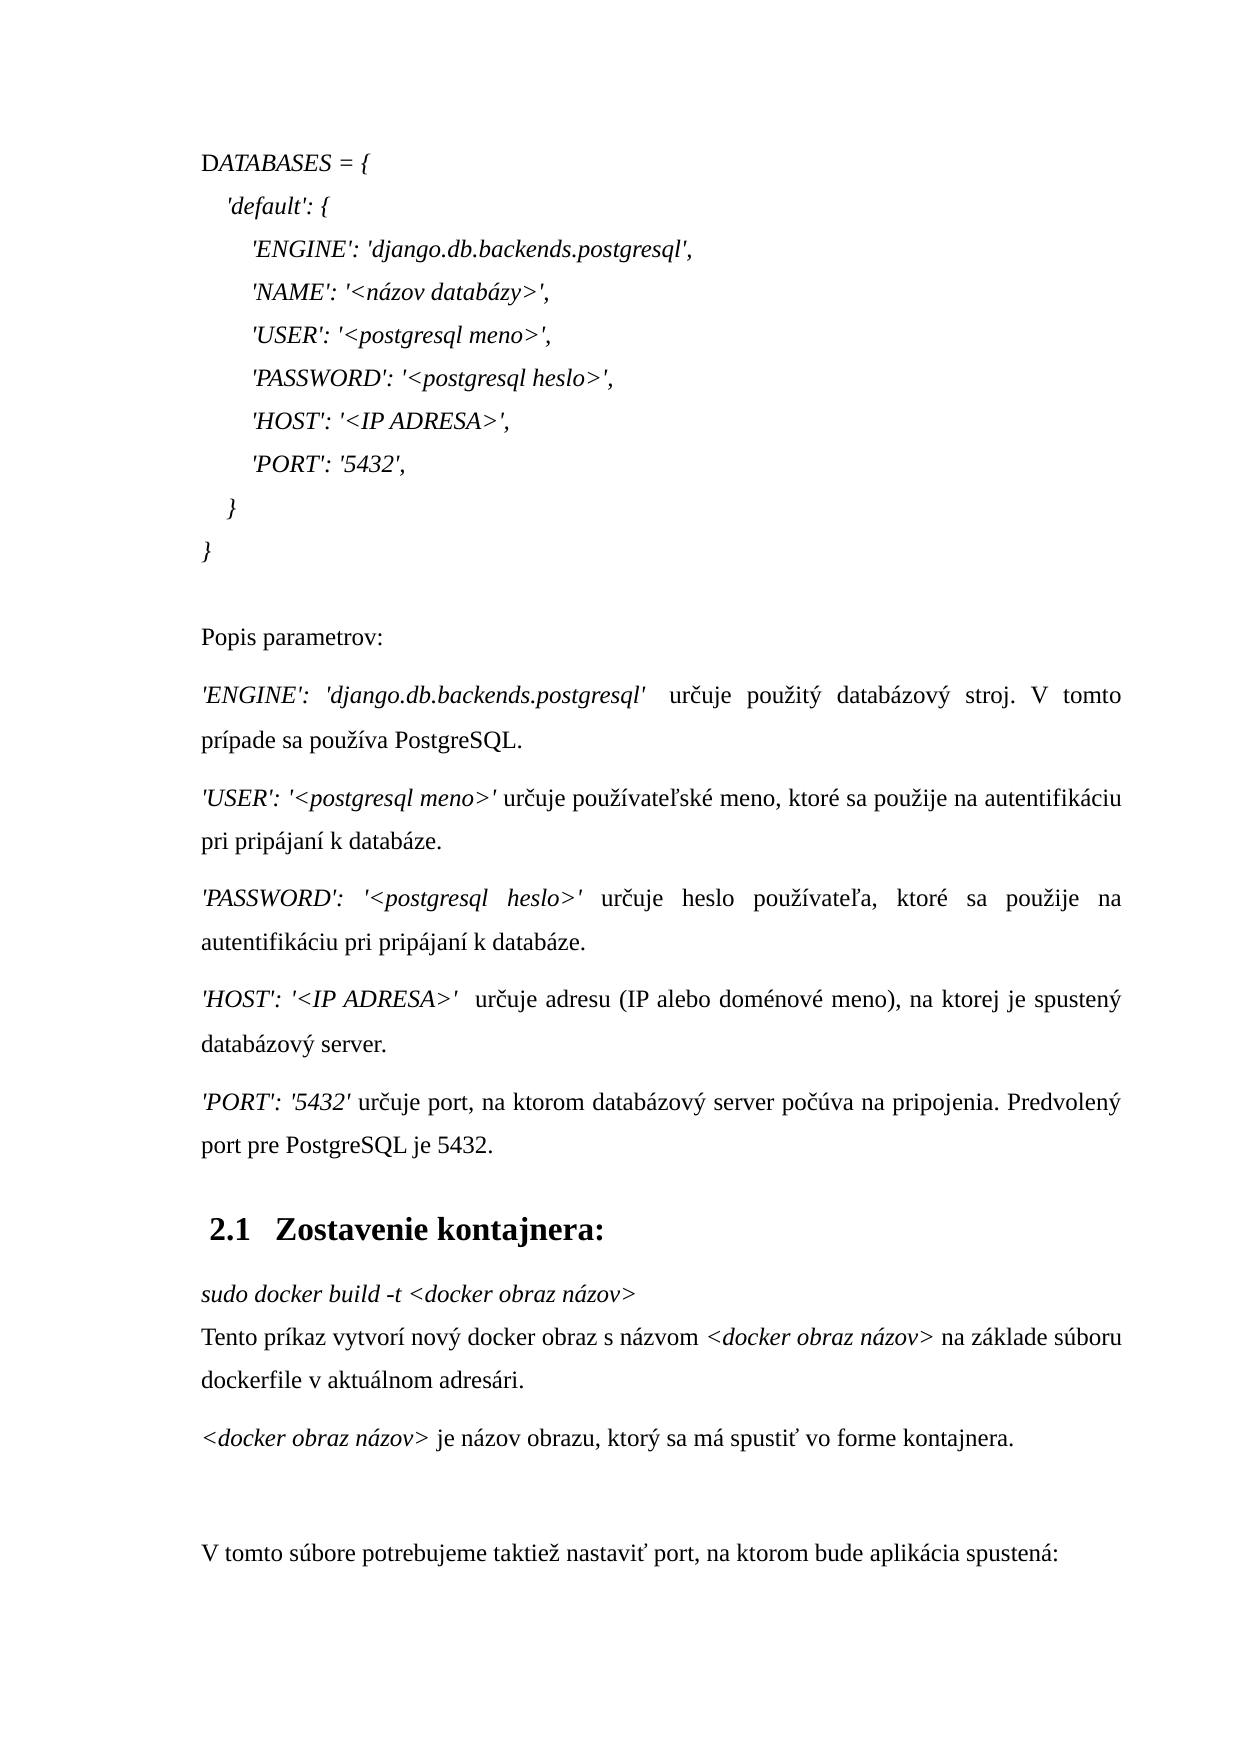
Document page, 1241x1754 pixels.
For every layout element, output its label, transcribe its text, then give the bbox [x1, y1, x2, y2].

text DATABASES = { [201, 148, 1122, 176]
text 'HOST': '<IP ADRESA>' určuje adresu (IP alebo doménové meno), na ktorej je spustený databázový server. [201, 984, 1122, 1058]
text 'PASSWORD': '<postgresql heslo>' určuje heslo používateľa, ktoré sa použije na autentifikáciu pri pripájaní k databáze. [201, 883, 1122, 955]
text 'USER': '<postgresql meno>', [201, 320, 1122, 349]
text 'PORT': '5432', [201, 449, 1122, 478]
text 'ENGINE': 'django.db.backends.postgresql', [201, 234, 1122, 263]
text Tento príkaz vytvorí nový docker obraz s názvom <docker obraz názov> na základe súboru dockerfile v aktuálnom adresári. [201, 1322, 1122, 1394]
text 'HOST': '<IP ADRESA>', [201, 406, 1122, 435]
text 'PASSWORD': '<postgresql heslo>', [201, 363, 1122, 392]
text 'NAME': '<názov databázy>', [201, 277, 1122, 306]
text sudo docker build -t <docker obraz názov> [201, 1279, 1122, 1308]
text } [201, 493, 1122, 521]
text 'ENGINE': 'django.db.backends.postgresql' určuje použitý databázový stroj. V tomto prípade sa používa PostgreSQL. [201, 680, 1122, 754]
text Popis parametrov: [201, 622, 1122, 651]
subtitle Zostavenie kontajnera: [201, 1209, 1122, 1247]
text V tomto súbore potrebujeme taktiež nastaviť port, na ktorom bude aplikácia spustená: [201, 1538, 1122, 1567]
text 'default': { [201, 191, 1122, 219]
text } [201, 536, 1122, 564]
text <docker obraz názov> je názov obrazu, ktorý sa má spustiť vo forme kontajnera. [201, 1423, 1122, 1452]
text 'USER': '<postgresql meno>' určuje používateľské meno, ktoré sa použije na autentifikáciu pri pripájaní k databáze. [201, 783, 1122, 854]
text 'PORT': '5432' určuje port, na ktorom databázový server počúva na pripojenia. Predvolený port pre PostgreSQL je 5432. [201, 1087, 1122, 1159]
